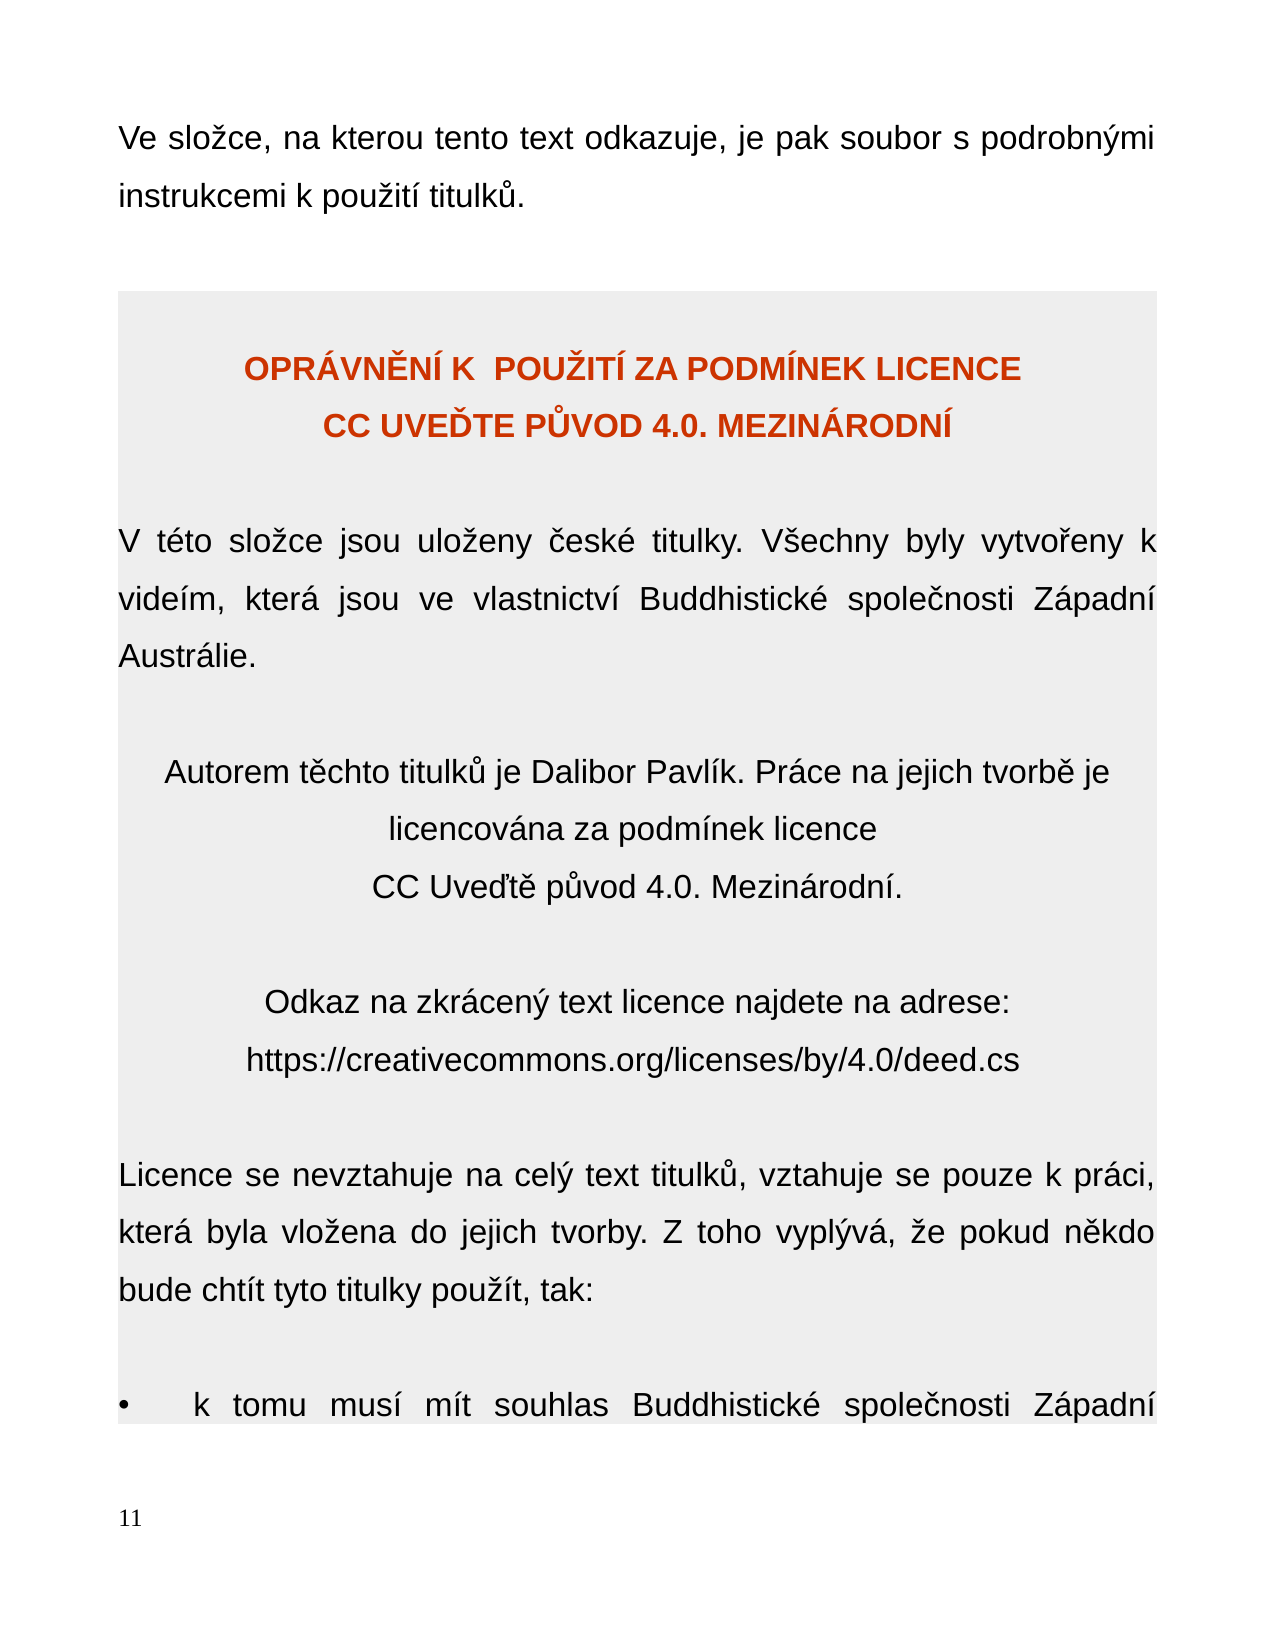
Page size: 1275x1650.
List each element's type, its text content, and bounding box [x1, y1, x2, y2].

text Ve složce, na kterou tento text odkazuje, je pak soubor s podrobnými instrukcemi k použití titulků. [118, 118, 1157, 214]
text Autorem těchto titulků je Dalibor Pavlík. Práce na jejich tvorbě je licencována za podmínek licence [118, 752, 1157, 848]
text CC Uveďtě původ 4.0. Mezinárodní. Odkaz na zkrácený text licence najdete na adrese: https://creativecommons.org/licenses/by/4.0/deed.cs [118, 867, 1157, 1078]
text CC Uveďte původ 4.0. Mezinárodní [118, 406, 1157, 444]
text V této složce jsou uloženy české titulky. Všechny byly vytvořeny k videím, která jsou ve vlastnictví Buddhistické společnosti Západní Austrálie. [118, 521, 1157, 675]
list k tomu musí mít souhlas Buddhistické společnosti Západní [118, 1385, 1157, 1424]
text Oprávnění k použití za podmínek licence [118, 348, 1157, 387]
text Licence se nevztahuje na celý text titulků, vztahuje se pouze k práci, která byla vložena do jejich tvorby. Z toho vyplývá, že pokud někdo bude chtít tyto titulky použít, tak: [118, 1155, 1157, 1309]
